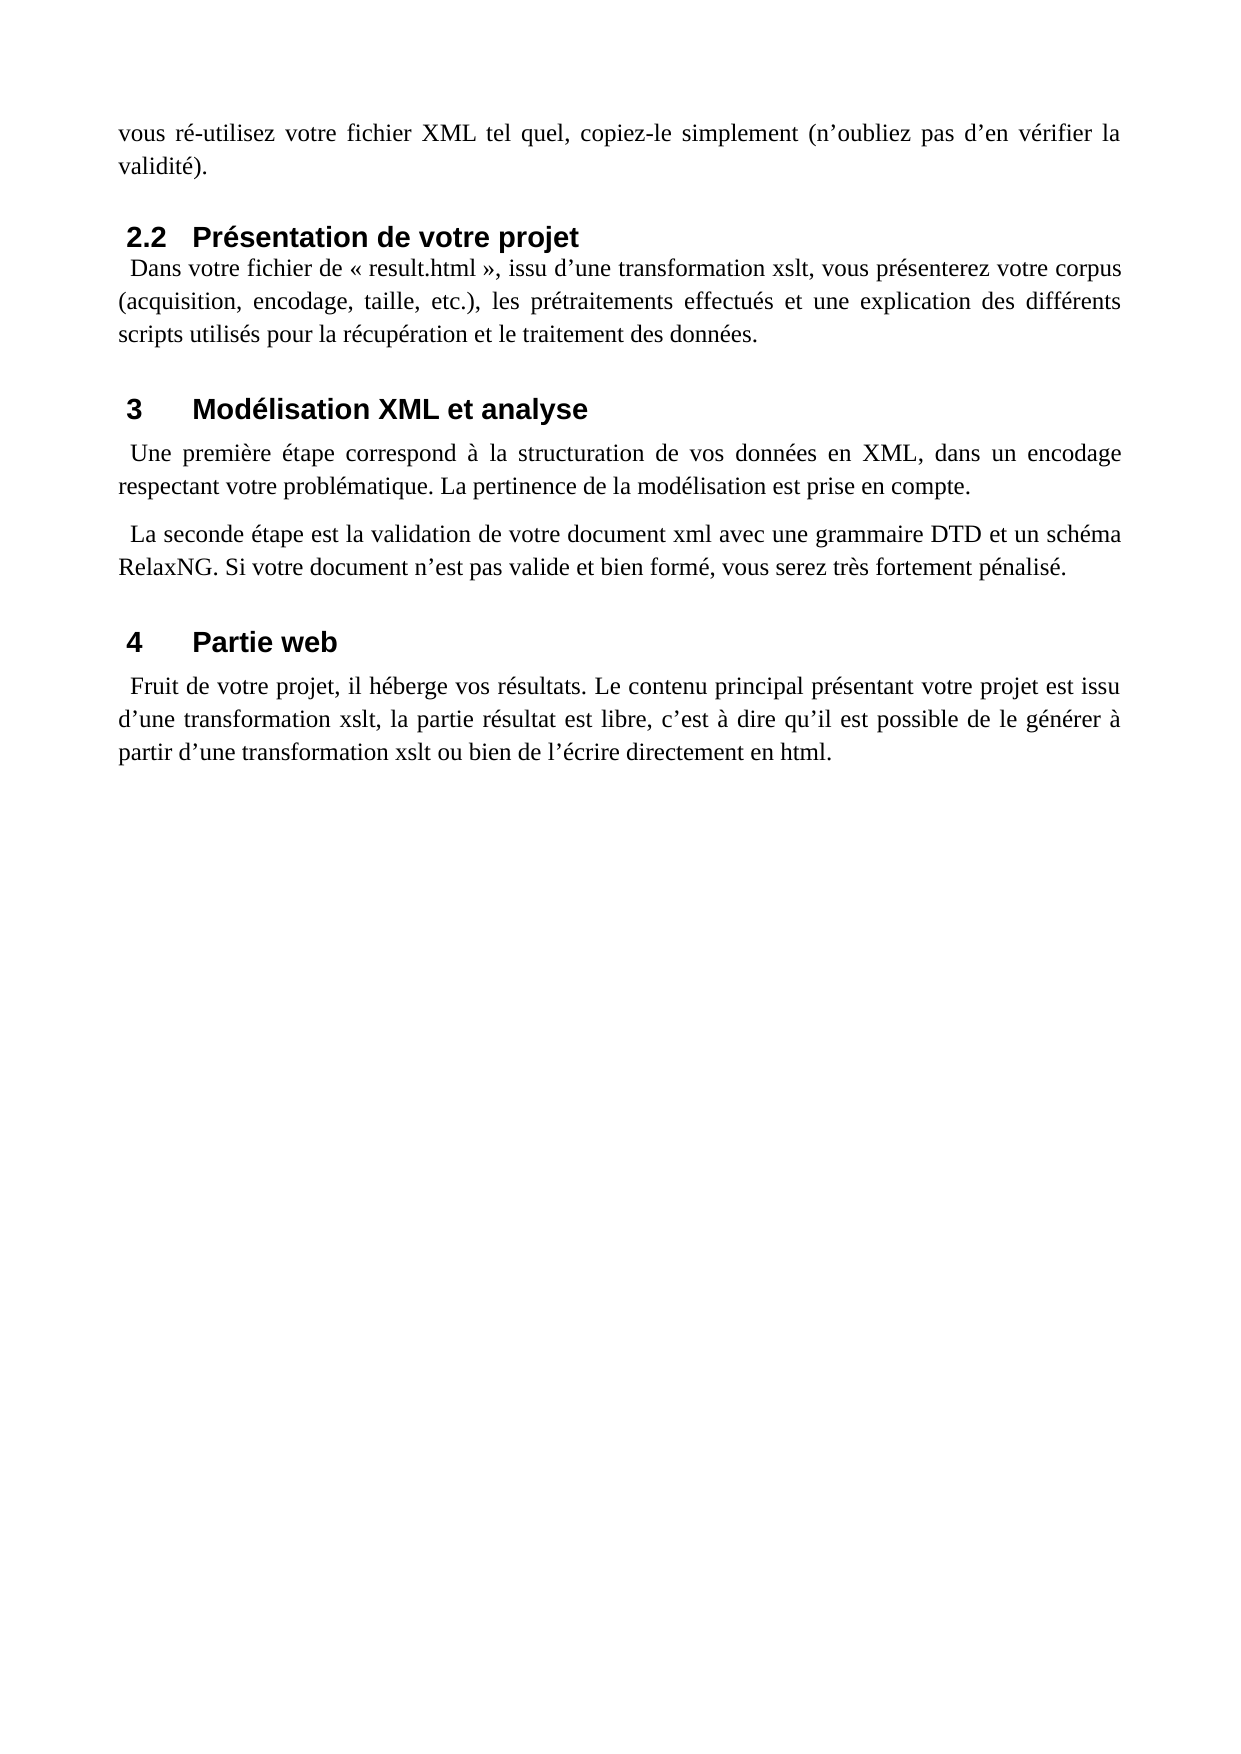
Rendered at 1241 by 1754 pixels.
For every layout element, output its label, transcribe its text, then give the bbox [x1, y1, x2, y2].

text Fruit de votre projet, il héberge vos résultats. Le contenu principal présentant votre projet est issu d’une transformation xslt, la partie résultat est libre, c’est à dire qu’il est possible de le générer à partir d’une transformation xslt ou bien de l’écrire directement en html. [118, 671, 1122, 766]
text La seconde étape est la validation de votre document xml avec une grammaire DTD et un schéma RelaxNG. Si votre document n’est pas valide et bien formé, vous serez très fortement pénalisé. [118, 519, 1122, 581]
subtitle Modélisation XML et analyse [118, 392, 1122, 426]
text Une première étape correspond à la structuration de vos données en XML, dans un encodage respectant votre problématique. La pertinence de la modélisation est prise en compte. [118, 438, 1122, 500]
text vous ré-utilisez votre fichier XML tel quel, copiez-le simplement (n’oubliez pas d’en vérifier la validité). [118, 118, 1122, 180]
subtitle Partie web [118, 625, 1122, 658]
subtitle Présentation de votre projet [118, 220, 1122, 253]
text Dans votre fichier de « result.html », issu d’une transformation xslt, vous présenterez votre corpus (acquisition, encodage, taille, etc.), les prétraitements effectués et une explication des différents scripts utilisés pour la récupération et le traitement des données. [118, 253, 1122, 348]
